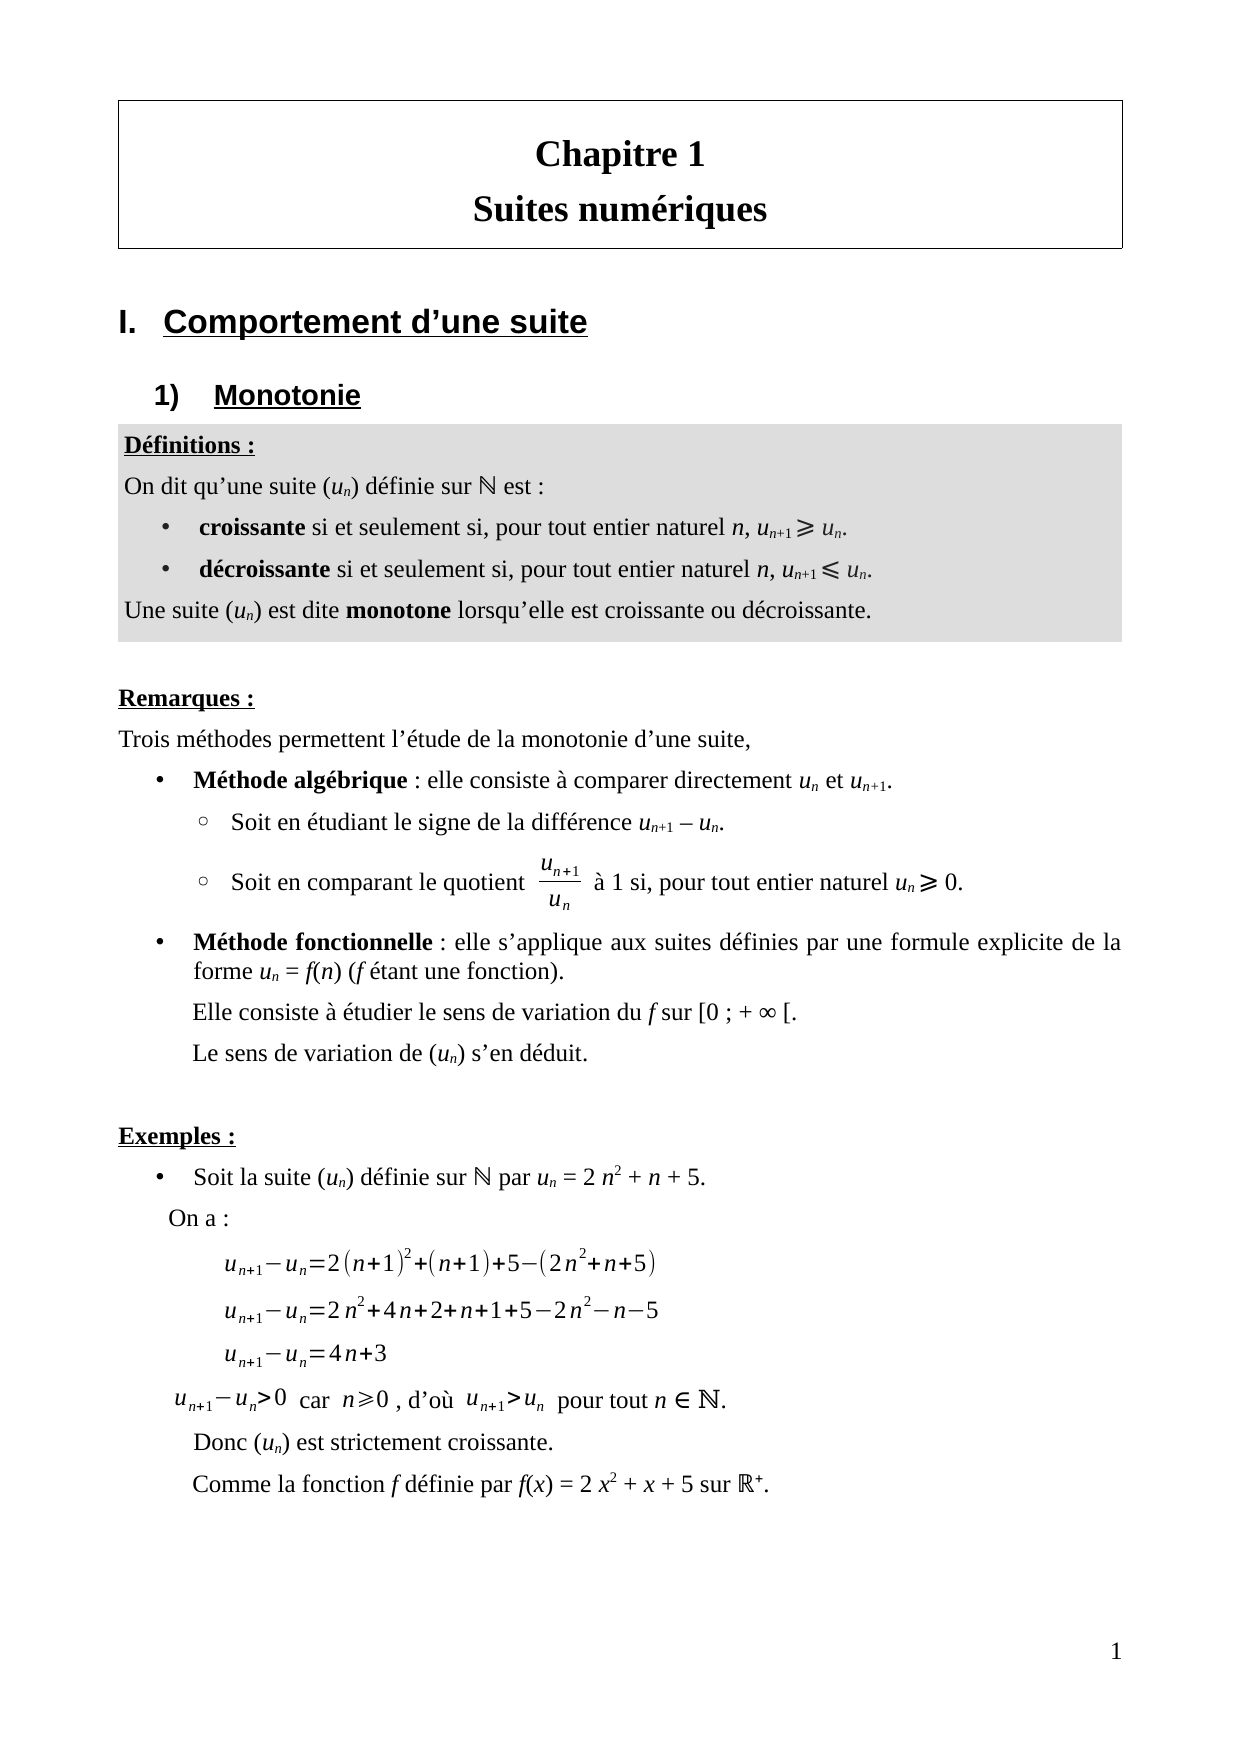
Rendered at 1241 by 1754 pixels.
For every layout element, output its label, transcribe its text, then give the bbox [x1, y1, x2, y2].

list Donc (un) est strictement croissante. [156, 1427, 1122, 1456]
table_header Chapitre 1 Suites numériques [119, 101, 1122, 248]
text car , d’où pour tout n ∈ ℕ. [118, 1383, 1122, 1415]
text On a : [118, 1203, 1122, 1232]
list Soit en comparant le quotient à 1 si, pour tout entier naturel un ⩾ 0. [193, 848, 1122, 914]
list Soit en étudiant le signe de la différence un+1 – un. [193, 807, 1122, 836]
text Comme la fonction f définie par f(x) = 2 x2 + x + 5 sur ℝ+. [192, 1469, 1122, 1497]
text Trois méthodes permettent l’étude de la monotonie d’une suite, [118, 724, 1122, 753]
list Méthode fonctionnelle : elle s’applique aux suites définies par une formule explicite de la forme un = f(n) (f étant une fonction). [156, 927, 1122, 984]
text Le sens de variation de (un) s’en déduit. [192, 1038, 1122, 1067]
list Soit la suite (un) définie sur ℕ par un = 2 n2 + n + 5. [156, 1162, 1122, 1191]
subtitle Comportement d’une suite [118, 302, 1122, 341]
list Méthode algébrique : elle consiste à comparer directement un et un+1. [156, 766, 1122, 794]
subtitle Monotonie [153, 378, 1122, 412]
table_header Définitions : On dit qu’une suite (un) définie sur ℕ est : croissante si et seulement si, pour tout entier naturel n, un+1 ⩾ un. décroissante si et seulement si, pour tout entier naturel n, un+1 ⩽ un. Une suite (un) est dite monotone lorsqu’elle est croissante ou décroissante. [118, 424, 1122, 642]
text Remarques : [118, 683, 1122, 712]
text Exemples : [118, 1121, 1122, 1149]
text Elle consiste à étudier le sens de variation du f sur [0 ; + ∞ [. [192, 997, 1122, 1026]
